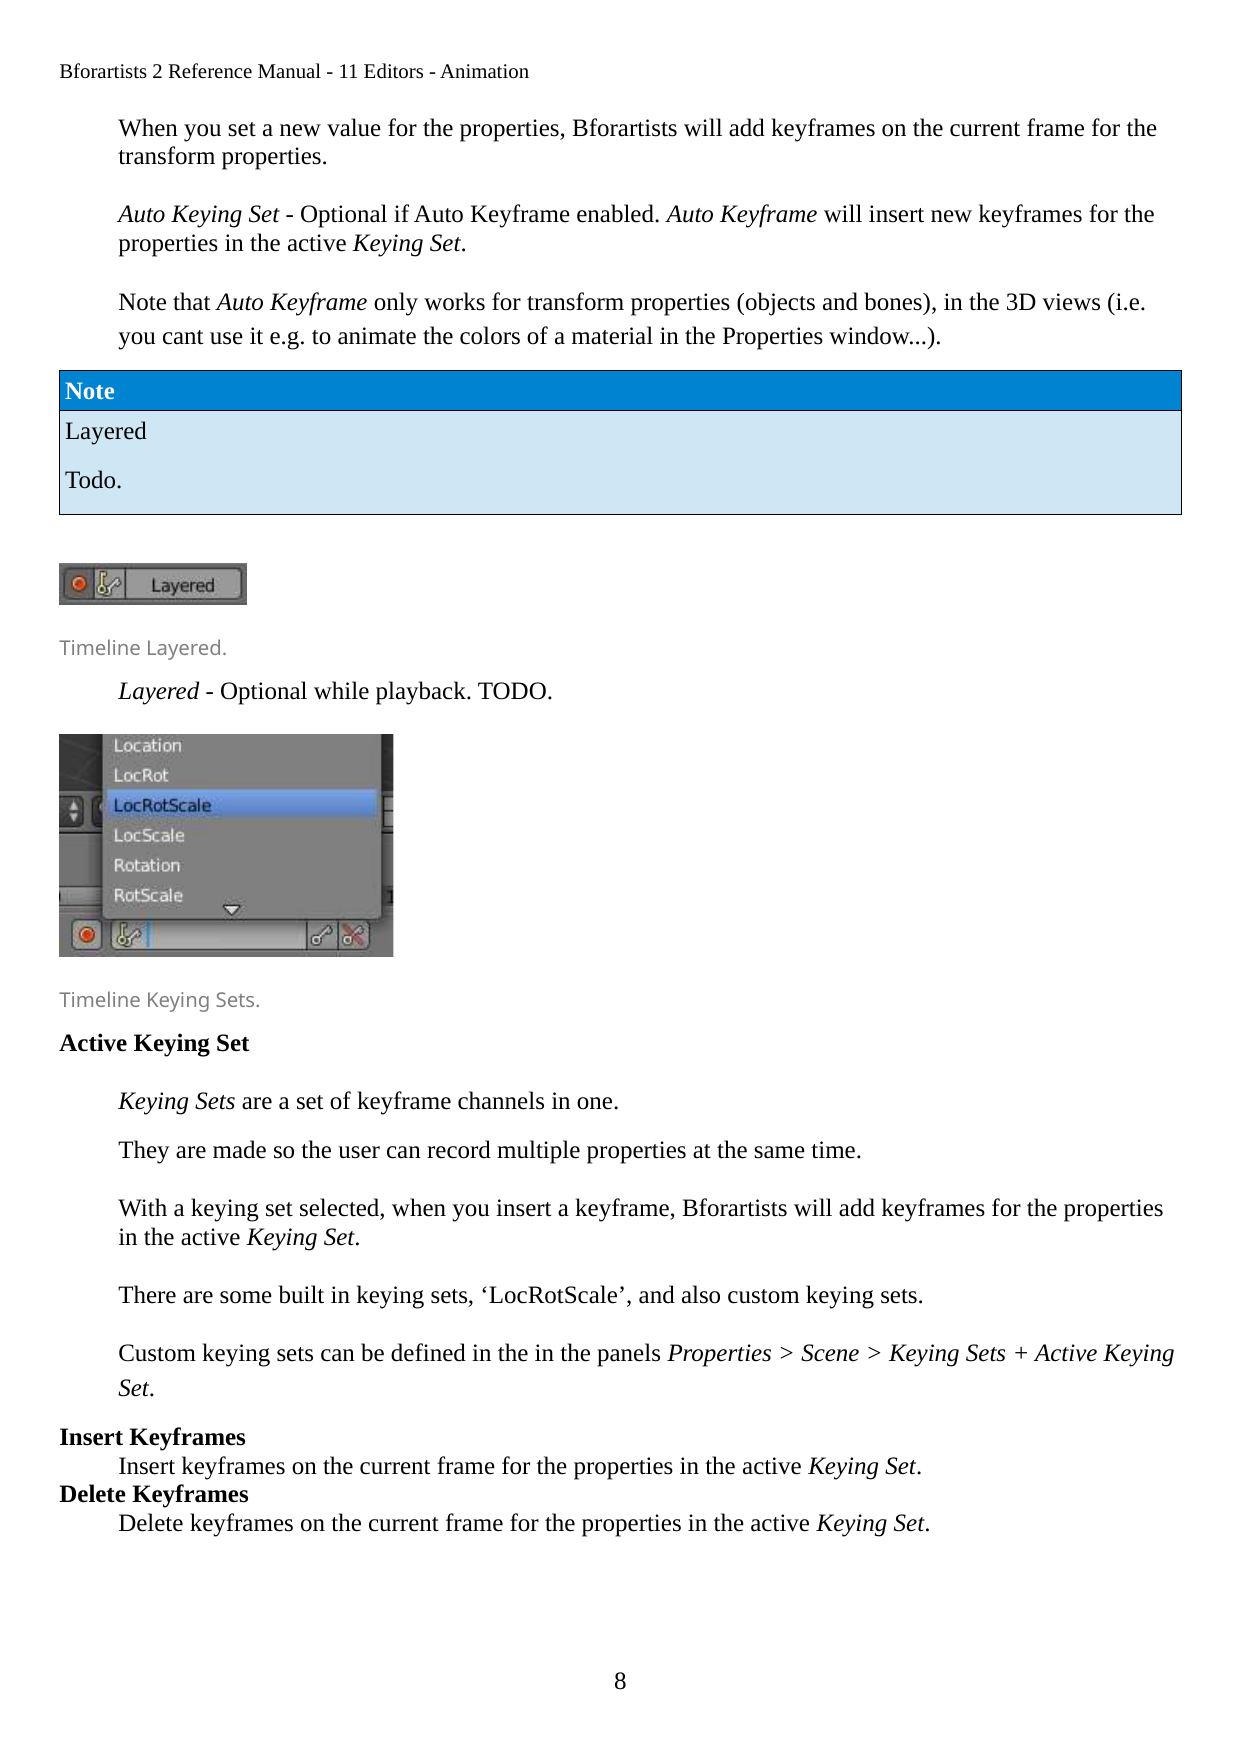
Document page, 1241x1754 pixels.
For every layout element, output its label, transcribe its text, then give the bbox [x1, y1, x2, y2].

table_header Note [60, 371, 1181, 410]
list Insert keyframes on the current frame for the properties in the active Keying Set. [118, 1451, 1181, 1479]
list They are made so the user can record multiple properties at the same time. [118, 1135, 1181, 1164]
text Layered - Optional while playback. TODO. [118, 676, 1122, 704]
list Delete keyframes on the current frame for the properties in the active Keying Set. [118, 1508, 1181, 1537]
subtitle Insert Keyframes [59, 1422, 1181, 1451]
subtitle Active Keying Set [59, 1028, 1181, 1056]
text Timeline Keying Sets. [59, 982, 1181, 1013]
list Auto Keying Set - Optional if Auto Keyframe enabled. Auto Keyframe will insert new keyframes for the properties in the active Keying Set. [118, 199, 1181, 257]
picture [59, 734, 394, 957]
subtitle Delete Keyframes [59, 1479, 1181, 1508]
list With a keying set selected, when you insert a keyframe, Bforartists will add keyframes for the properties in the active Keying Set. [118, 1193, 1181, 1251]
picture [59, 563, 247, 605]
text Timeline Layered. [59, 630, 1181, 661]
list There are some built in keying sets, ‘LocRotScale’, and also custom keying sets. [118, 1280, 1181, 1309]
table_cell Layered Todo. [60, 411, 1181, 514]
text Keying Sets are a set of keyframe channels in one. [118, 1086, 1181, 1115]
list When you set a new value for the properties, Bforartists will add keyframes on the current frame for the transform properties. [118, 113, 1181, 170]
text Note that Auto Keyframe only works for transform properties (objects and bones), in the 3D views (i.e. you cant use it e.g. to animate the colors of a material in the Properties window...). [118, 287, 1181, 350]
text Custom keying sets can be defined in the in the panels Properties > Scene > Keying Sets + Active Keying Set. [118, 1338, 1181, 1402]
